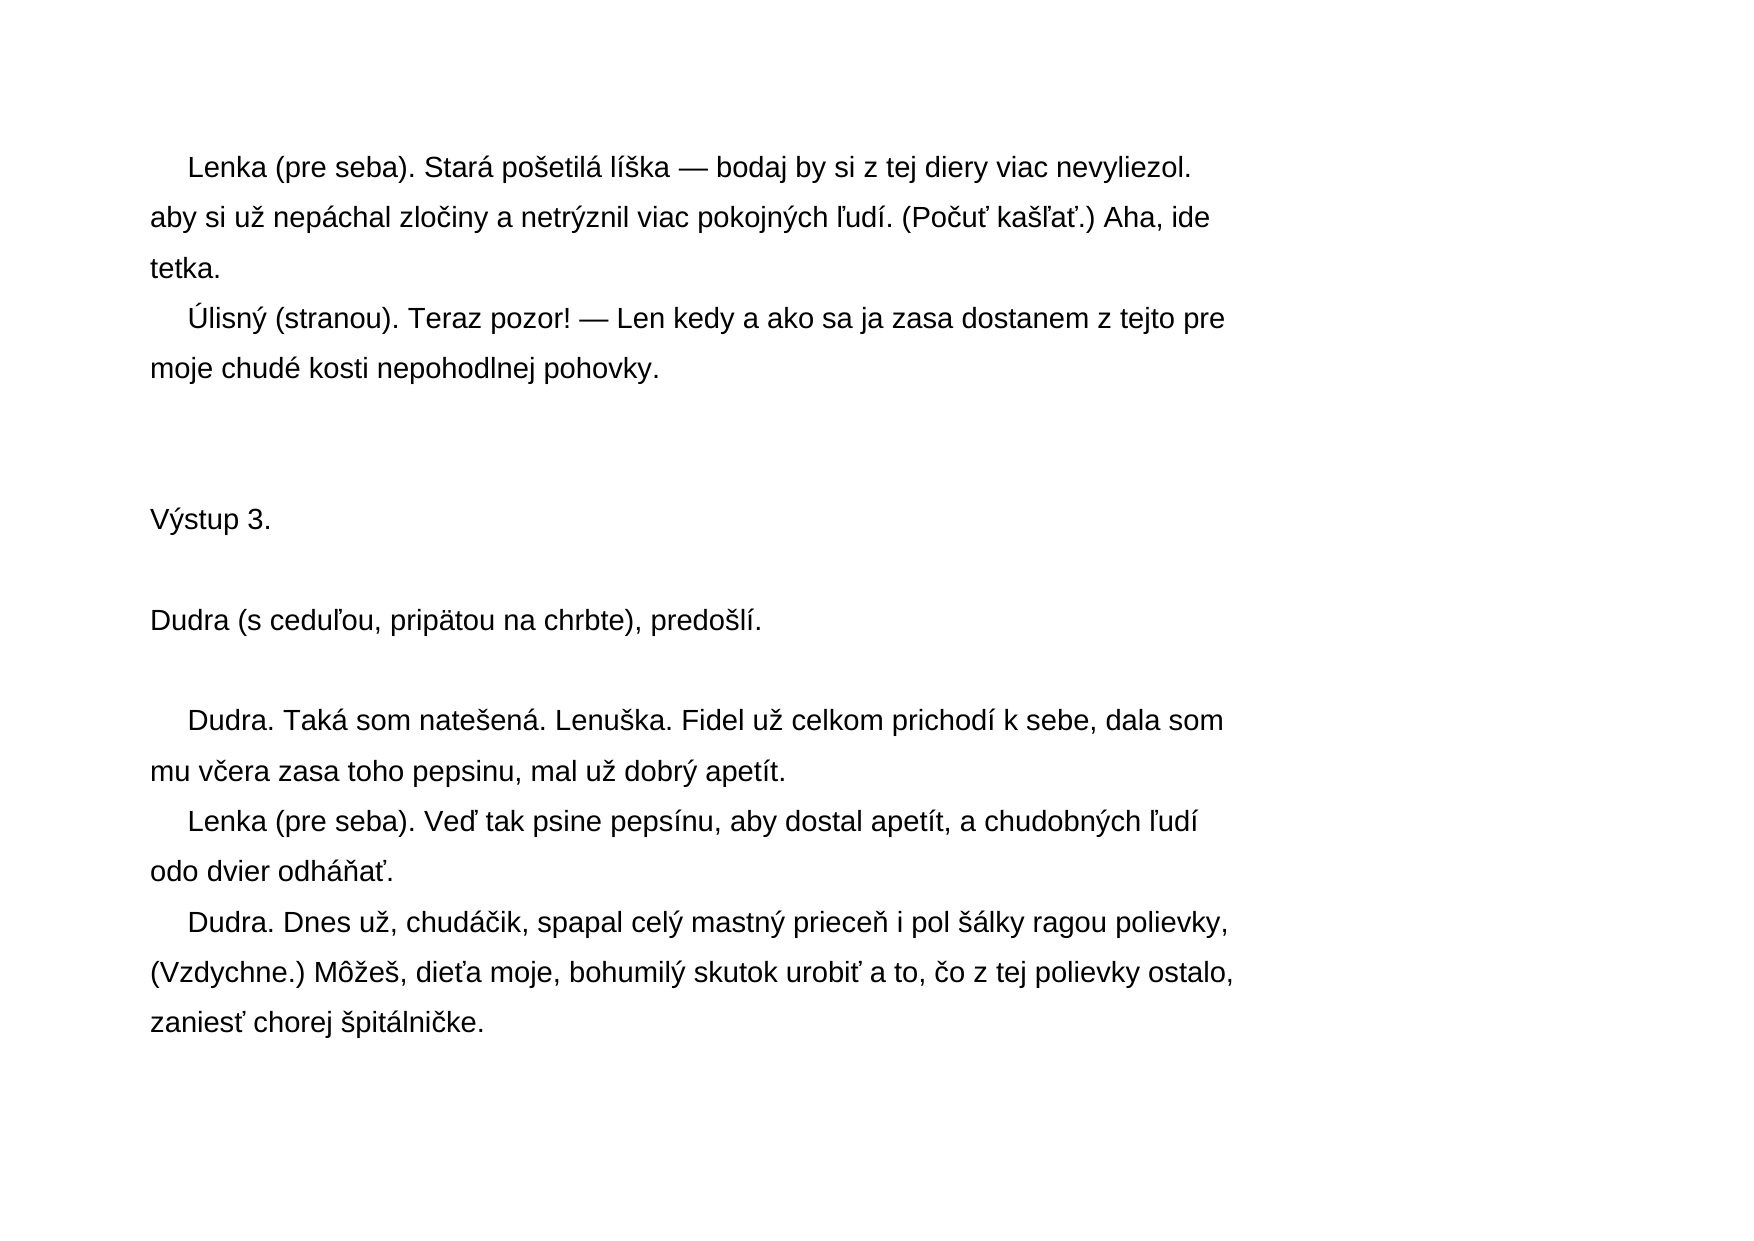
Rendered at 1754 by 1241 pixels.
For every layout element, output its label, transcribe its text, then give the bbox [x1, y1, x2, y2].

text Lenka (pre seba). Stará pošetilá líška — bodaj by si z tej diery viac nevyliezol. aby si už nepáchal zločiny a netrýznil viac pokojných ľudí. (Počuť kašľať.) Aha, ide tetka. [150, 150, 1243, 284]
text Lenka (pre seba). Veď tak psine pepsínu, aby dostal apetít, a chudobných ľudí odo dvier odháňať. [150, 804, 1243, 888]
text Dudra. Dnes už, chudáčik, spapal celý mastný prieceň i pol šálky ragou polievky, (Vzdychne.) Môžeš, dieťa moje, bohumilý skutok urobiť a to, čo z tej polievky ostalo, zaniesť chorej špitálničke. [150, 905, 1243, 1039]
text Dudra (s ceduľou, pripätou na chrbte), predošlí. [150, 603, 1243, 636]
text Úlisný (stranou). Teraz pozor! — Len kedy a ako sa ja zasa dostanem z tejto pre moje chudé kosti nepohodlnej pohovky. [150, 301, 1243, 385]
text Dudra. Taká som natešená. Lenuška. Fidel už celkom prichodí k sebe, dala som mu včera zasa toho pepsinu, mal už dobrý apetít. [150, 703, 1243, 787]
text Výstup 3. [150, 502, 1243, 536]
